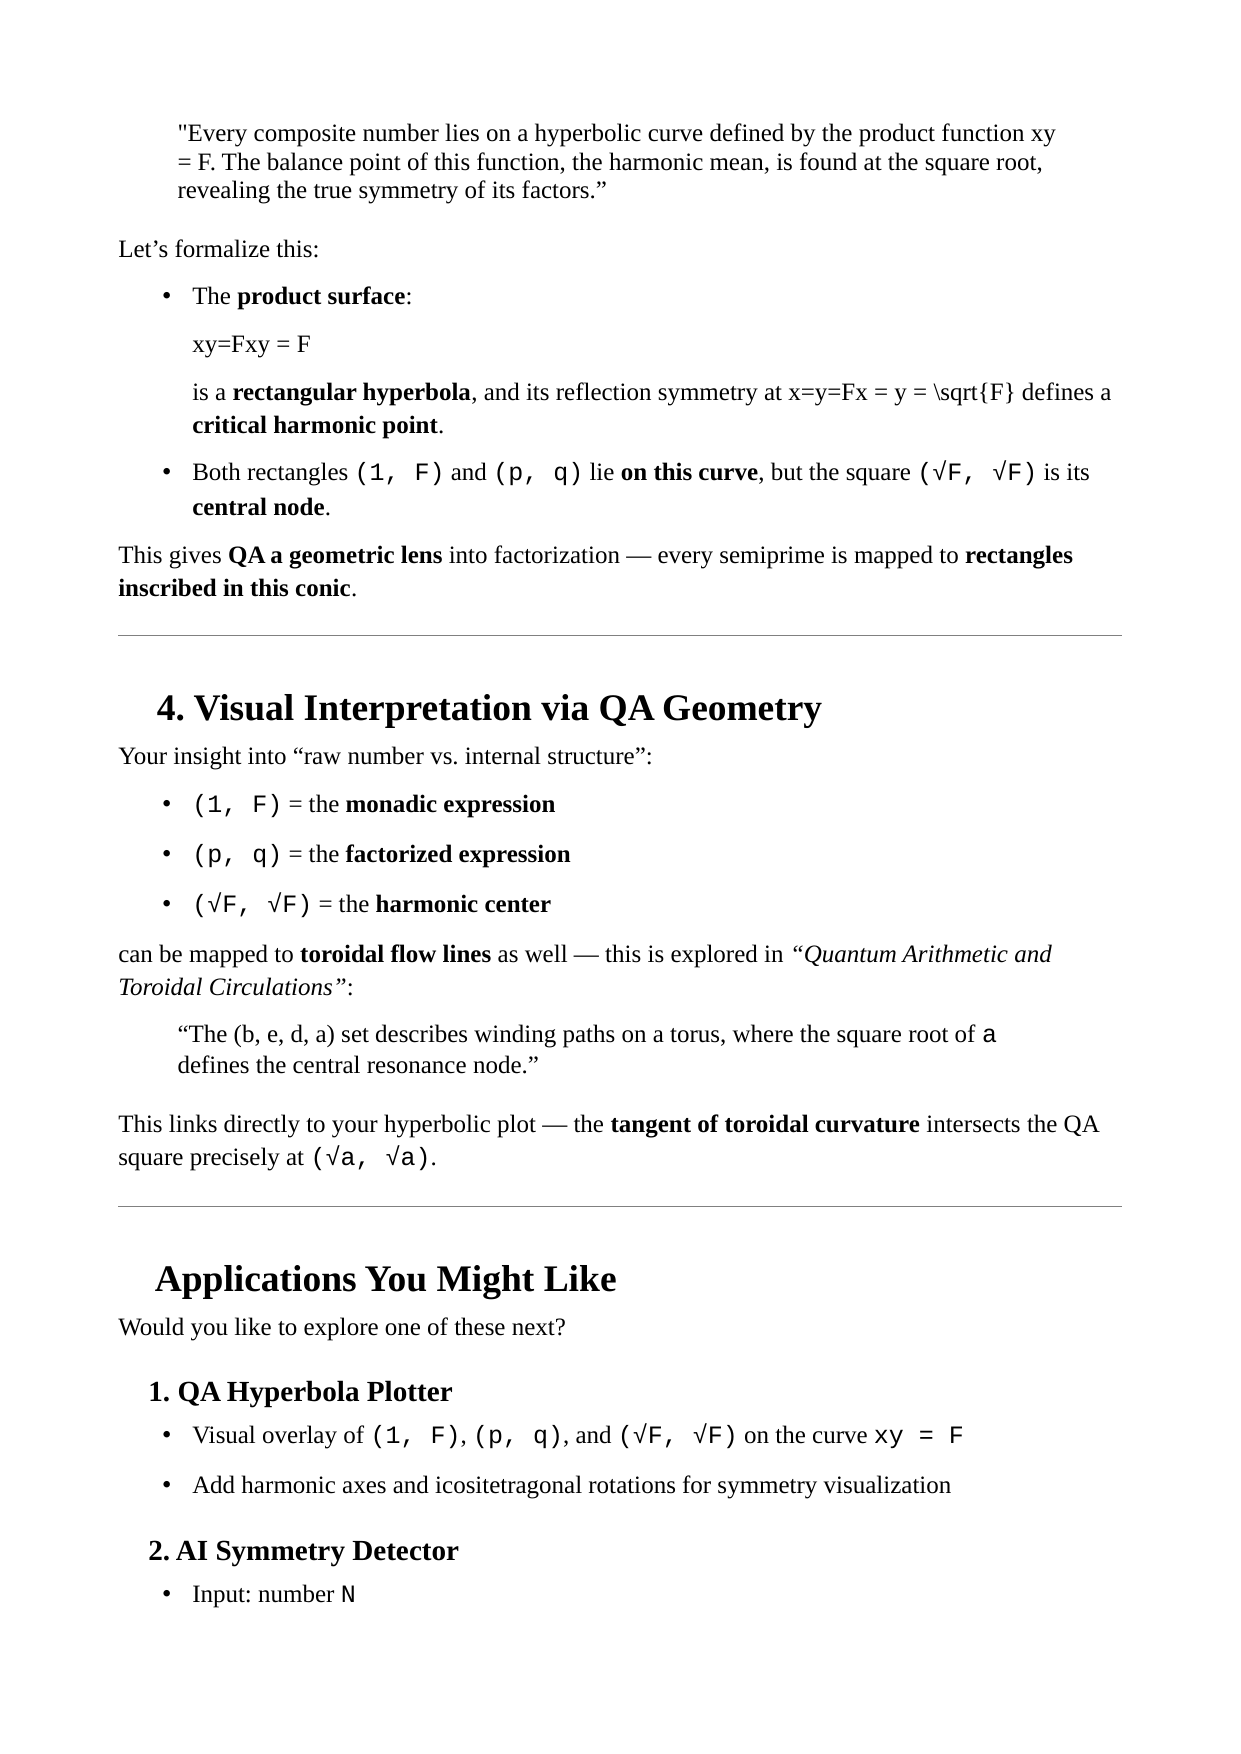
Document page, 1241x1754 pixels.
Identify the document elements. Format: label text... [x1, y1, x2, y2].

list (p, q) = the factorized expression [162, 839, 1122, 870]
list (1, F) = the monadic expression [162, 789, 1122, 820]
text Your insight into “raw number vs. internal structure”: [118, 741, 1122, 770]
list (√F, √F) = the harmonic center [162, 889, 1122, 920]
list Visual overlay of (1, F), (p, q), and (√F, √F) on the curve xy = F [162, 1421, 1122, 1451]
text can be mapped to toroidal flow lines as well — this is explored in “Quantum Arithmetic and Toroidal Circulations”: [118, 939, 1122, 1001]
subtitle 🔹 4. Visual Interpretation via QA Geometry [118, 686, 1122, 729]
text Let’s formalize this: [118, 234, 1122, 263]
list Input: number N [162, 1579, 1122, 1610]
text “The (b, e, d, a) set describes winding paths on a torus, where the square root of a defines the central resonance node.” [177, 1019, 1063, 1079]
list Add harmonic axes and icositetragonal rotations for symmetry visualization [162, 1471, 1122, 1499]
list The product surface: [162, 281, 1122, 310]
list is a rectangular hyperbola, and its reflection symmetry at x=y=Fx = y = \sqrt{F} defines a critical harmonic point. [162, 377, 1122, 438]
list Both rectangles (1, F) and (p, q) lie on this curve, but the square (√F, √F) is its central node. [162, 457, 1122, 521]
subtitle 🤖 2. AI Symmetry Detector [118, 1533, 1122, 1566]
list xy=Fxy = F [162, 329, 1122, 358]
text Would you like to explore one of these next? [118, 1312, 1122, 1341]
text This gives QA a geometric lens into factorization — every semiprime is mapped to rectangles inscribed in this conic. [118, 540, 1122, 602]
text This links directly to your hyperbolic plot — the tangent of toroidal curvature intersects the QA square precisely at (√a, √a). [118, 1109, 1122, 1172]
text "Every composite number lies on a hyperbolic curve defined by the product function xy = F. The balance point of this function, the harmonic mean, is found at the square root, revealing the true symmetry of its factors.” [177, 118, 1063, 204]
subtitle 🧠 Applications You Might Like [118, 1257, 1122, 1300]
subtitle 🔭 1. QA Hyperbola Plotter [118, 1374, 1122, 1408]
